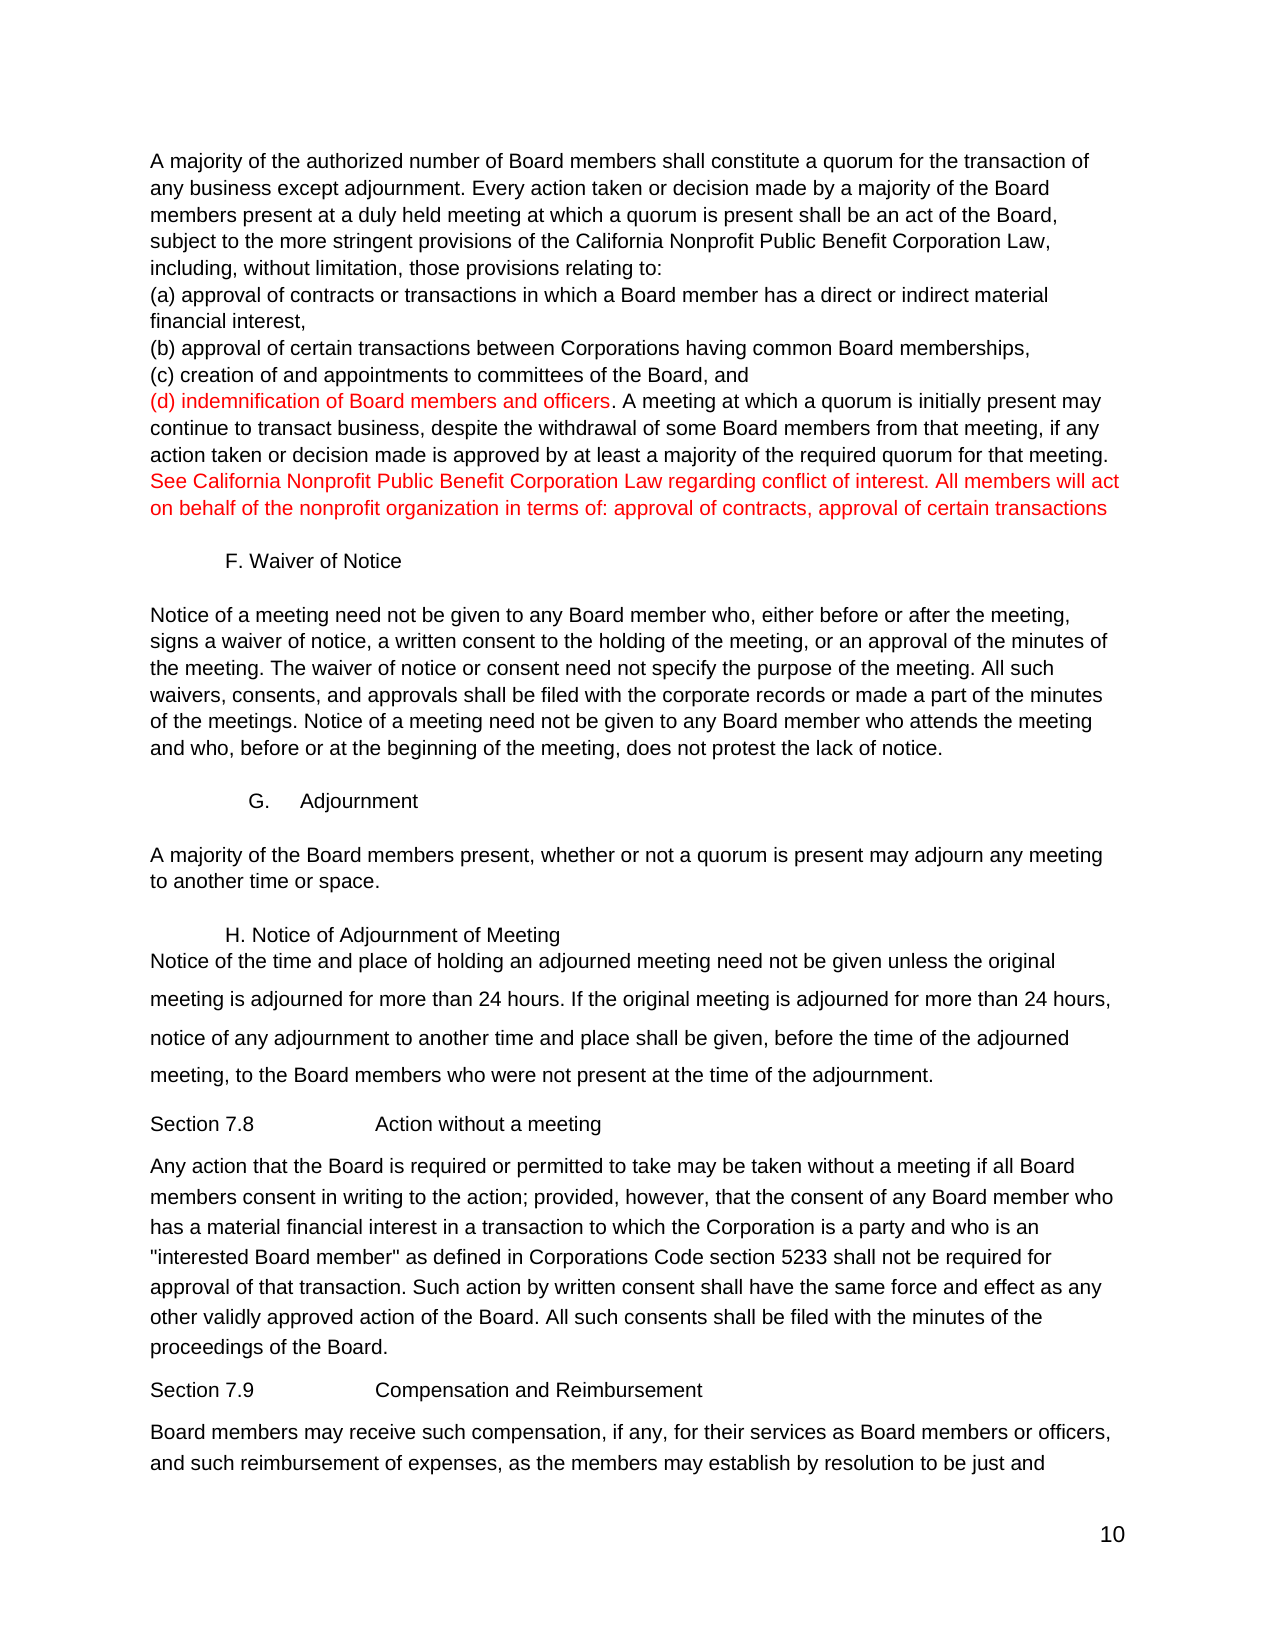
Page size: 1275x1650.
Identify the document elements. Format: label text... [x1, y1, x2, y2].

text A majority of the Board members present, whether or not a quorum is present may adjourn any meeting [150, 843, 1125, 867]
text Notice of a meeting need not be given to any Board member who, either before or after the meeting, signs a waiver of notice, a written consent to the holding of the meeting, or an approval of the minutes of the meeting. The waiver of notice or consent need not specify the purpose of the meeting. All such waivers, consents, and approvals shall be filed with the corporate records or made a part of the minutes of the meetings. Notice of a meeting need not be given to any Board member who attends the meeting and who, before or at the beginning of the meeting, does not protest the lack of notice. [150, 603, 1125, 760]
text H. Notice of Adjournment of Meeting [150, 923, 1125, 947]
text See California Nonprofit Public Benefit Corporation Law regarding conflict of interest. All members will act on behalf of the nonprofit organization in terms of: approval of contracts, approval of certain transactions [150, 470, 1125, 520]
text Board members may receive such compensation, if any, for their services as Board members or officers, and such reimbursement of expenses, as the members may establish by resolution to be just and [150, 1421, 1125, 1474]
text G. Adjournment [150, 790, 1125, 813]
text A majority of the authorized number of Board members shall constitute a quorum for the transaction of any business except adjournment. Every action taken or decision made by a majority of the Board members present at a duly held meeting at which a quorum is present shall be an act of the Board, subject to the more stringent provisions of the California Nonprofit Public Benefit Corporation Law, including, without limitation, those provisions relating to: [150, 150, 1125, 280]
text (d) indemnification of Board members and officers. A meeting at which a quorum is initially present may continue to transact business, despite the withdrawal of some Board members from that meeting, if any action taken or decision made is approved by at least a majority of the required quorum for that meeting. [150, 390, 1125, 467]
text (a) approval of contracts or transactions in which a Board member has a direct or indirect material financial interest, [150, 283, 1125, 333]
text F. Waiver of Notice [150, 550, 1125, 573]
text Any action that the Board is required or permitted to take may be taken without a meeting if all Board members consent in writing to the action; provided, however, that the consent of any Board member who has a material financial interest in a transaction to which the Corporation is a party and who is an "interested Board member" as defined in Corporations Code section 5233 shall not be required for approval of that transaction. Such action by written consent shall have the same force and effect as any other validly approved action of the Board. All such consents shall be filed with the minutes of the proceedings of the Board. [150, 1155, 1125, 1359]
text Section 7.8 Action without a meeting [150, 1112, 1125, 1136]
text Notice of the time and place of holding an adjourned meeting need not be given unless the original meeting is adjourned for more than 24 hours. If the original meeting is adjourned for more than 24 hours, notice of any adjournment to another time and place shall be given, before the time of the adjourned meeting, to the Board members who were not present at the time of the adjournment. [150, 950, 1125, 1087]
text to another time or space. [150, 870, 1125, 893]
text (c) creation of and appointments to committees of the Board, and [150, 363, 1125, 387]
text Section 7.9 Compensation and Reimbursement [150, 1378, 1125, 1402]
text (b) approval of certain transactions between Corporations having common Board memberships, [150, 337, 1125, 360]
